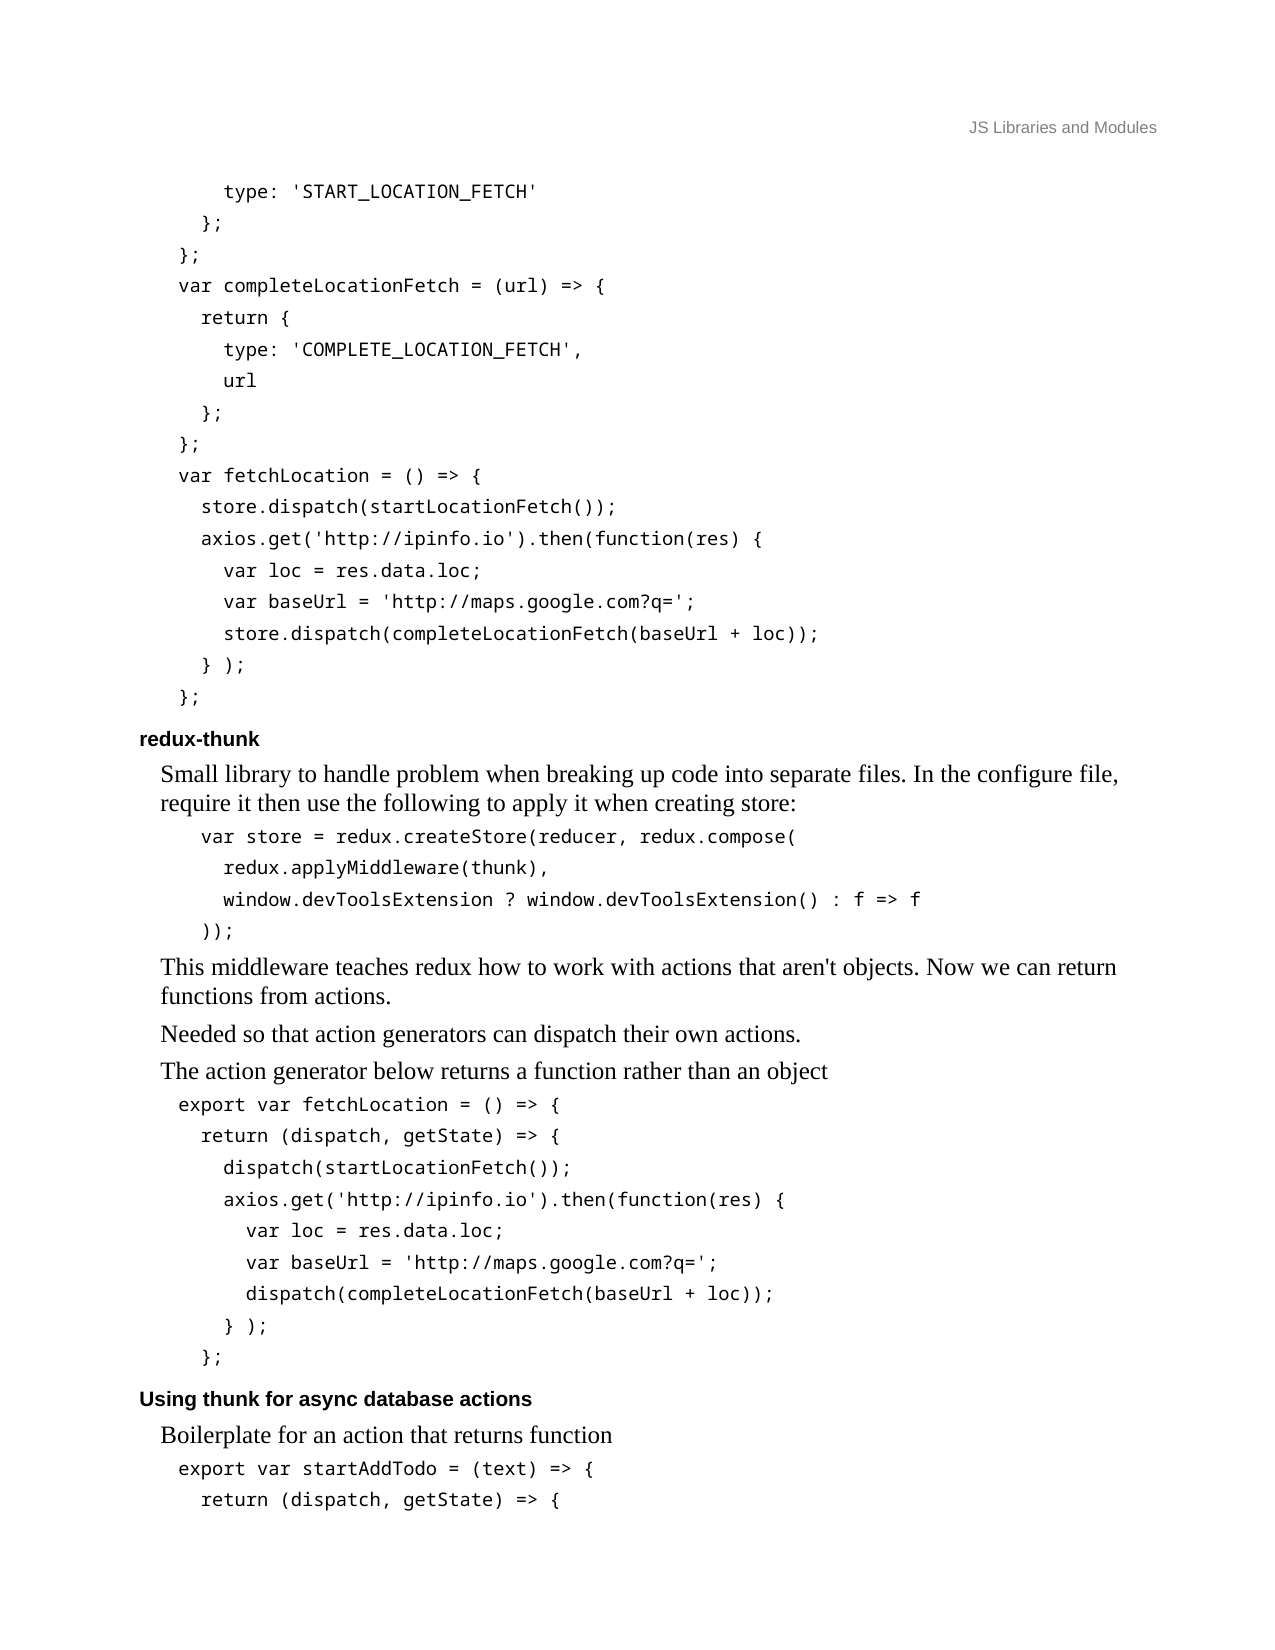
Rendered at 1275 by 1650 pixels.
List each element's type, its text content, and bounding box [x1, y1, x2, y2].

text store.dispatch(completeLocationFetch(baseUrl + loc)); [178, 620, 1157, 646]
text var fetchLocation = () => { [178, 462, 1157, 488]
text Needed so that action generators can dispatch their own actions. [160, 1019, 1157, 1047]
text type: 'START_LOCATION_FETCH' [178, 178, 1157, 204]
text type: 'COMPLETE_LOCATION_FETCH', [178, 336, 1157, 361]
text url [178, 367, 1157, 393]
text } ); [178, 652, 1157, 677]
text return { [178, 304, 1157, 330]
text store.dispatch(startLocationFetch()); [178, 494, 1157, 519]
text }; [178, 210, 1157, 235]
text }; [178, 399, 1157, 424]
text redux.applyMiddleware(thunk), [178, 855, 1157, 880]
text axios.get('http://ipinfo.io').then(function(res) { [178, 525, 1157, 551]
text The action generator below returns a function rather than an object [160, 1056, 1157, 1085]
text return (dispatch, getState) => { [178, 1123, 1157, 1148]
text This middleware teaches redux how to work with actions that aren't objects. Now we can return functions from actions. [160, 952, 1157, 1010]
subtitle redux-thunk [139, 727, 1157, 751]
text }; [178, 241, 1157, 267]
text export var startAddTodo = (text) => { [178, 1455, 1157, 1481]
text axios.get('http://ipinfo.io').then(function(res) { [178, 1186, 1157, 1211]
text var completeLocationFetch = (url) => { [178, 273, 1157, 298]
text var baseUrl = 'http://maps.google.com?q='; [178, 588, 1157, 614]
subtitle Using thunk for async database actions [139, 1387, 1157, 1411]
text )); [178, 918, 1157, 943]
text }; [178, 431, 1157, 456]
text dispatch(startLocationFetch()); [178, 1154, 1157, 1180]
text Boilerplate for an action that returns function [160, 1420, 1157, 1449]
text Small library to handle problem when breaking up code into separate files. In the configure file, require it then use the following to apply it when creating store: [160, 759, 1157, 817]
text var loc = res.data.loc; [178, 1217, 1157, 1243]
text var store = redux.createStore(reducer, redux.compose( [178, 823, 1157, 849]
text return (dispatch, getState) => { [178, 1487, 1157, 1512]
text var baseUrl = 'http://maps.google.com?q='; [178, 1249, 1157, 1274]
text window.devToolsExtension ? window.devToolsExtension() : f => f [178, 886, 1157, 912]
text export var fetchLocation = () => { [178, 1091, 1157, 1117]
text var loc = res.data.loc; [178, 557, 1157, 582]
text }; [178, 1344, 1157, 1369]
text dispatch(completeLocationFetch(baseUrl + loc)); [178, 1281, 1157, 1306]
text }; [178, 683, 1157, 709]
text } ); [178, 1312, 1157, 1338]
